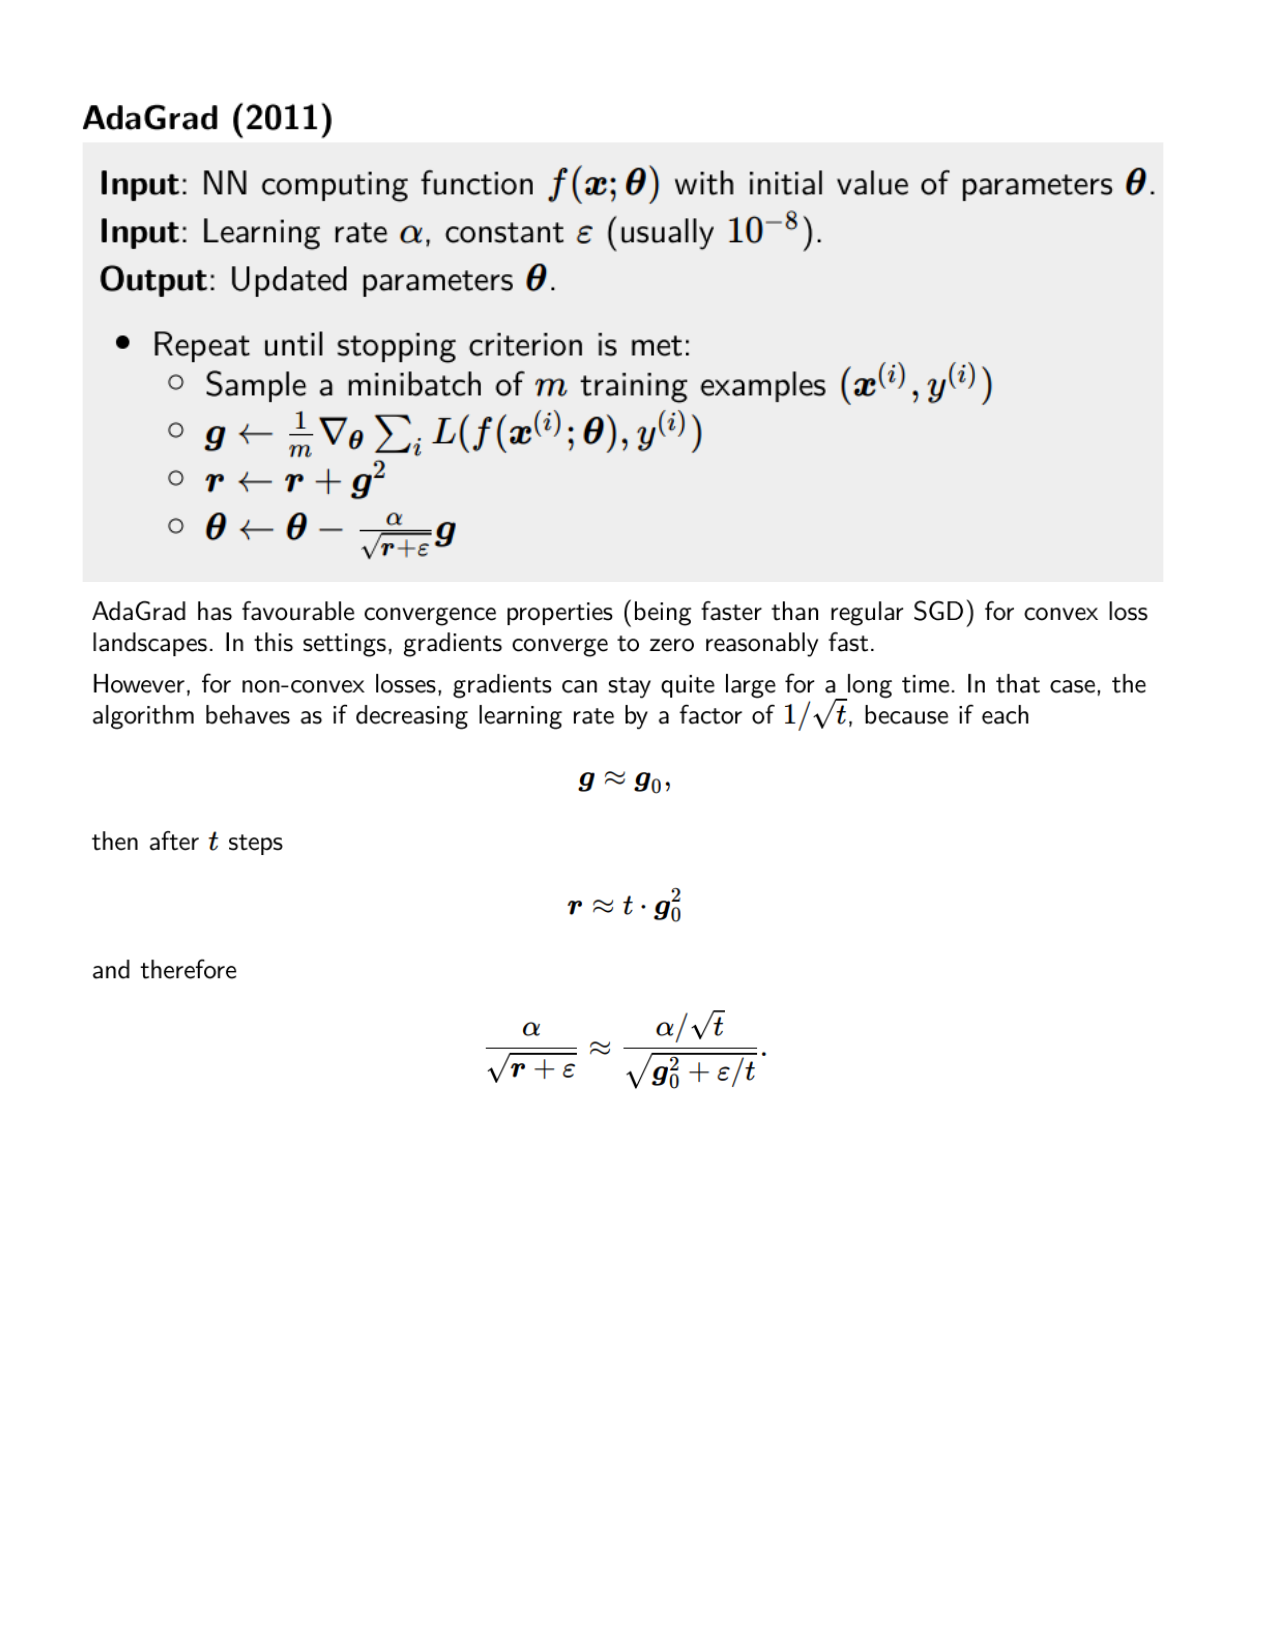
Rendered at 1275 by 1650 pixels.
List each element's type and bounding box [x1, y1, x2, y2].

picture [82, 88, 1164, 582]
picture [82, 591, 1164, 1116]
